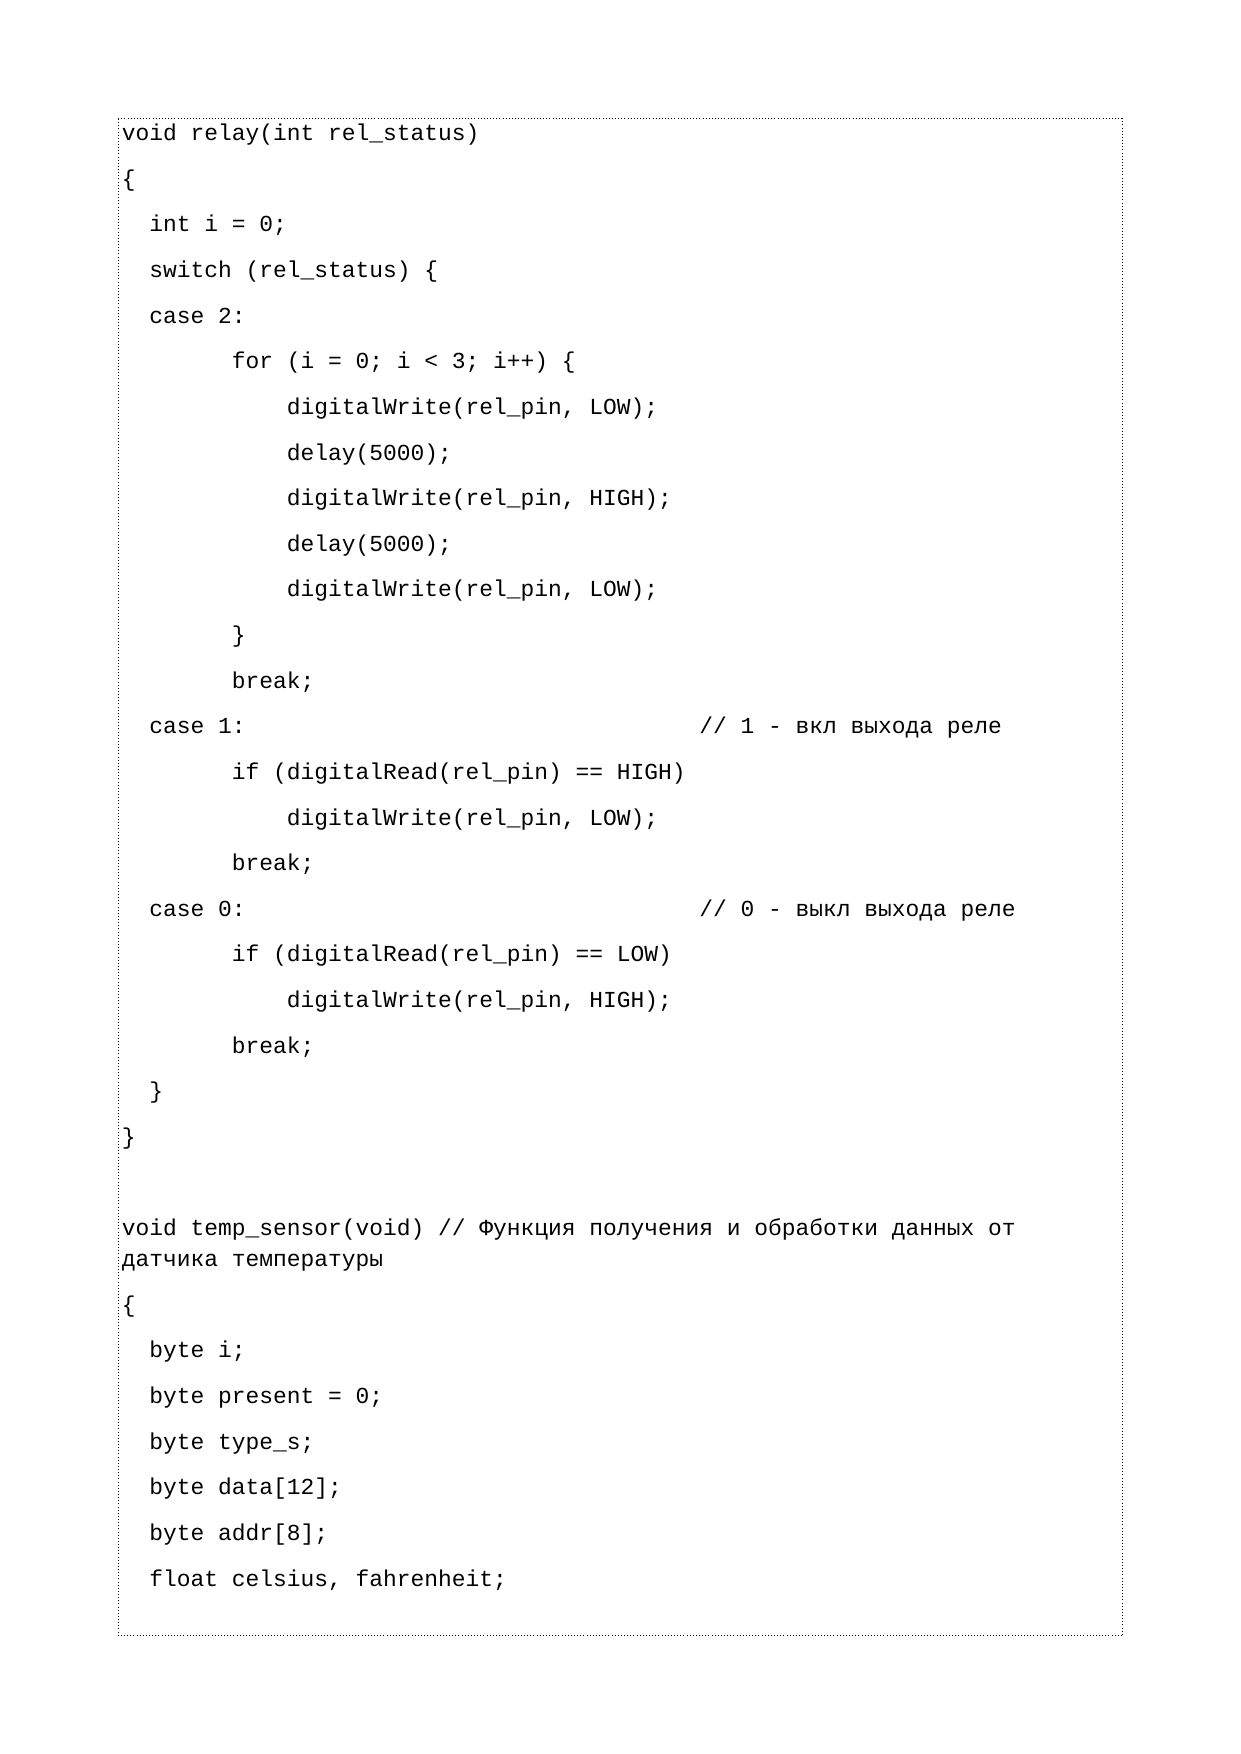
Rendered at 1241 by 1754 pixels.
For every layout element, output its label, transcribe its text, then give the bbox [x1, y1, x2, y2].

text delay(5000); [122, 441, 1119, 467]
text byte type_s; [122, 1430, 1119, 1456]
text if (digitalRead(rel_pin) == HIGH) [122, 760, 1119, 786]
text break; [122, 669, 1119, 695]
text byte present = 0; [122, 1384, 1119, 1410]
text switch (rel_status) { [122, 258, 1119, 284]
text byte data[12]; [122, 1476, 1119, 1502]
text void temp_sensor(void) // Функция получения и обработки данных от датчика температуры [122, 1217, 1119, 1273]
text byte i; [122, 1339, 1119, 1365]
text byte addr[8]; [122, 1521, 1119, 1547]
text break; [122, 1034, 1119, 1060]
text { [122, 1293, 1119, 1319]
text case 0: // 0 - выкл выхода реле [122, 897, 1119, 923]
text for (i = 0; i < 3; i++) { [122, 350, 1119, 376]
text { [122, 167, 1119, 193]
text case 1: // 1 - вкл выхода реле [122, 715, 1119, 741]
text digitalWrite(rel_pin, HIGH); [122, 487, 1119, 512]
text void relay(int rel_status) [122, 122, 1119, 147]
text digitalWrite(rel_pin, LOW); [122, 395, 1119, 421]
text digitalWrite(rel_pin, LOW); [122, 806, 1119, 832]
text digitalWrite(rel_pin, LOW); [122, 578, 1119, 604]
text } [122, 1125, 1119, 1151]
text } [122, 623, 1119, 649]
text if (digitalRead(rel_pin) == LOW) [122, 943, 1119, 969]
text break; [122, 852, 1119, 877]
text digitalWrite(rel_pin, HIGH); [122, 988, 1119, 1014]
text int i = 0; [122, 213, 1119, 239]
text case 2: [122, 304, 1119, 330]
text delay(5000); [122, 532, 1119, 558]
text } [122, 1080, 1119, 1106]
text float celsius, fahrenheit; [122, 1567, 1119, 1593]
